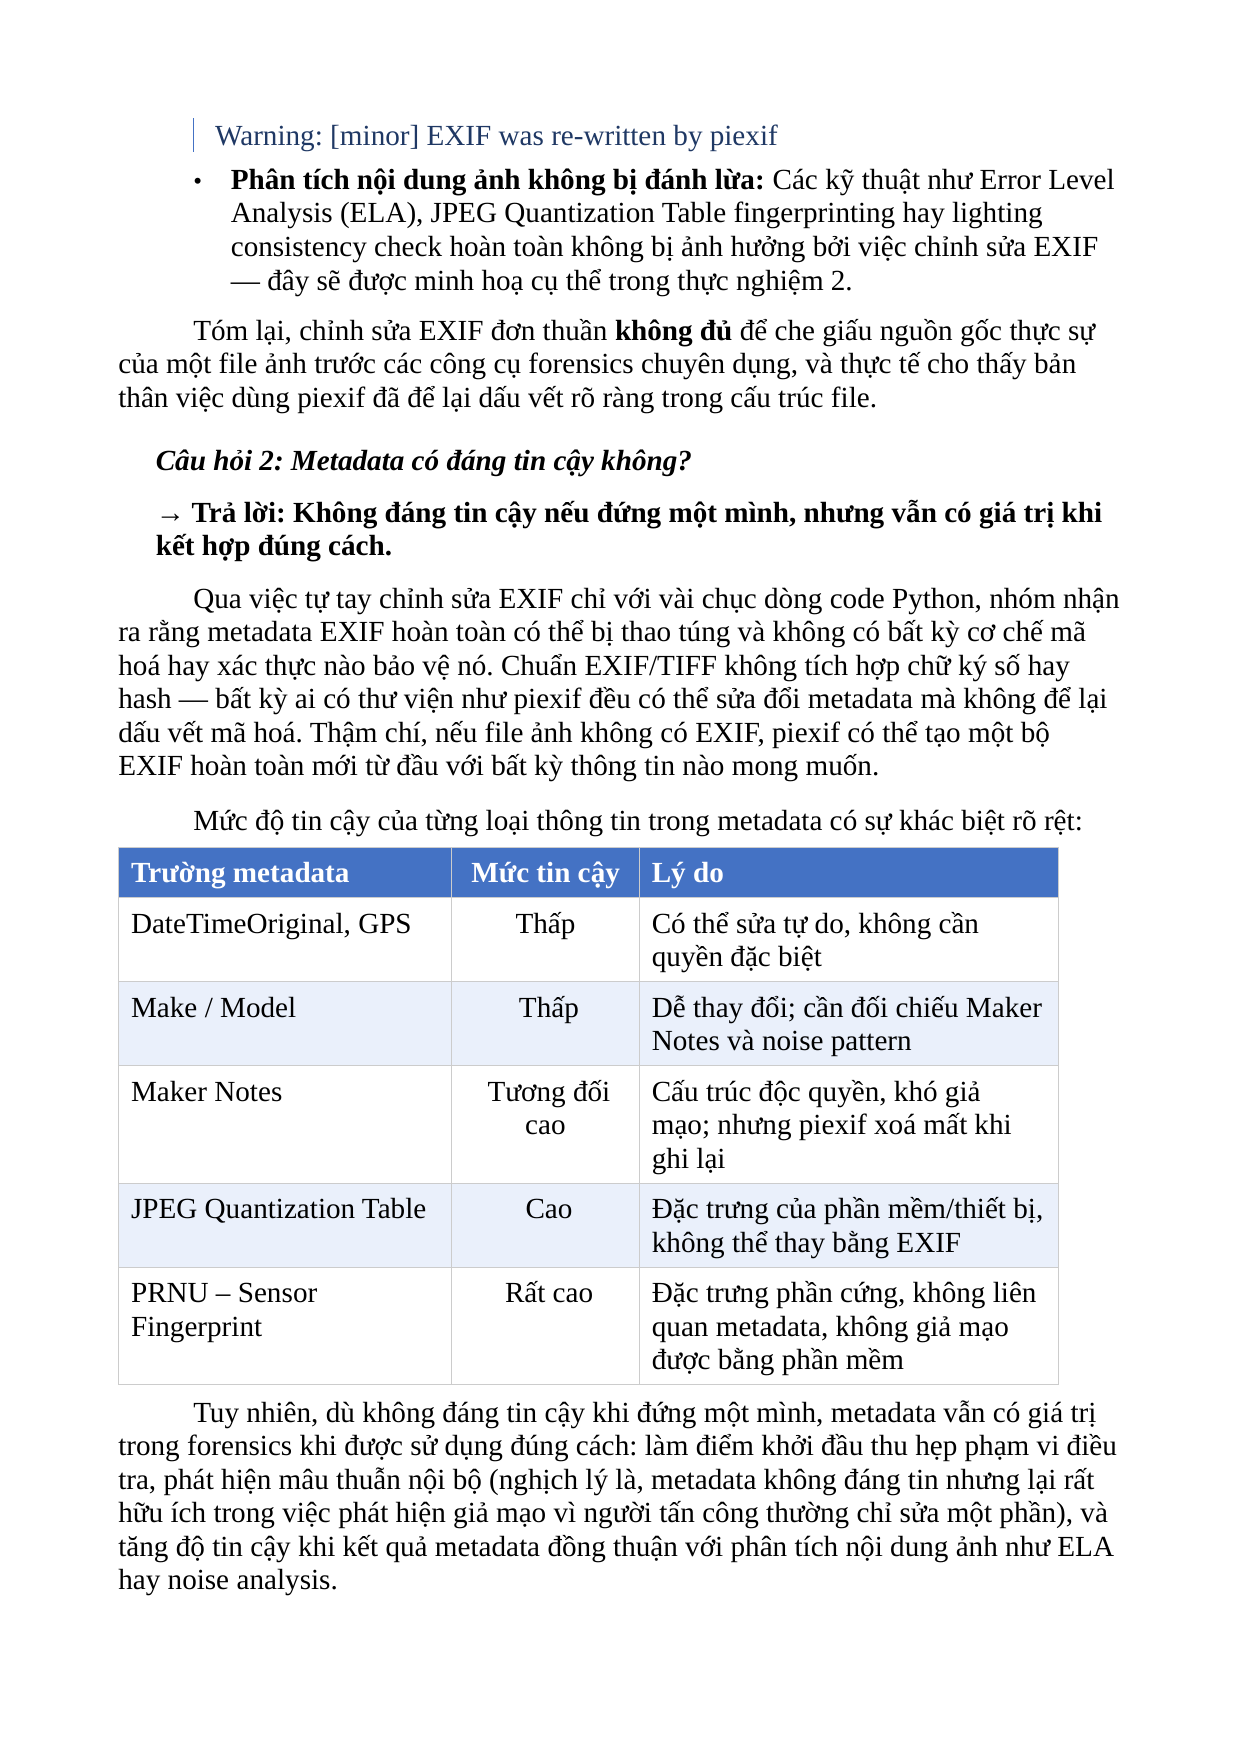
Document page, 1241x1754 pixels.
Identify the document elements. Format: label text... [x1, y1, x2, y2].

table_cell Cao [452, 1184, 639, 1267]
table_cell Make / Model [119, 982, 451, 1065]
list Phân tích nội dung ảnh không bị đánh lừa: Các kỹ thuật như Error Level Analysis (ELA), JPEG Quantization Table fingerprinting hay lighting consistency check hoàn toàn không bị ảnh hưởng bởi việc chỉnh sửa EXIF — đây sẽ được minh hoạ cụ thể trong thực nghiệm 2. [193, 162, 1122, 296]
table_cell Maker Notes [119, 1066, 451, 1183]
table_cell Rất cao [452, 1268, 639, 1384]
text Qua việc tự tay chỉnh sửa EXIF chỉ với vài chục dòng code Python, nhóm nhận ra rằng metadata EXIF hoàn toàn có thể bị thao túng và không có bất kỳ cơ chế mã hoá hay xác thực nào bảo vệ nó. Chuẩn EXIF/TIFF không tích hợp chữ ký số hay hash — bất kỳ ai có thư viện như piexif đều có thể sửa đổi metadata mà không để lại dấu vết mã hoá. Thậm chí, nếu file ảnh không có EXIF, piexif có thể tạo một bộ EXIF hoàn toàn mới từ đầu với bất kỳ thông tin nào mong muốn. [118, 581, 1122, 782]
text Câu hỏi 2: Metadata có đáng tin cậy không? [156, 443, 1122, 476]
table_cell Thấp [452, 982, 639, 1065]
table_cell Có thể sửa tự do, không cần quyền đặc biệt [640, 898, 1058, 981]
text Warning: [minor] EXIF was re-written by piexif [194, 118, 1122, 152]
text → Trả lời: Không đáng tin cậy nếu đứng một mình, nhưng vẫn có giá trị khi kết hợp đúng cách. [156, 495, 1122, 562]
table_cell JPEG Quantization Table [119, 1184, 451, 1267]
text Mức độ tin cậy của từng loại thông tin trong metadata có sự khác biệt rõ rệt: [118, 803, 1122, 836]
table_header Lý do [640, 848, 1058, 897]
table_header Mức tin cậy [452, 848, 639, 897]
text Tóm lại, chỉnh sửa EXIF đơn thuần không đủ để che giấu nguồn gốc thực sự của một file ảnh trước các công cụ forensics chuyên dụng, và thực tế cho thấy bản thân việc dùng piexif đã để lại dấu vết rõ ràng trong cấu trúc file. [118, 313, 1122, 413]
table_cell Tương đối cao [452, 1066, 639, 1183]
table_cell Thấp [452, 898, 639, 981]
table_cell Đặc trưng của phần mềm/thiết bị, không thể thay bằng EXIF [640, 1184, 1058, 1267]
table_cell Đặc trưng phần cứng, không liên quan metadata, không giả mạo được bằng phần mềm [640, 1268, 1058, 1384]
table_cell PRNU – Sensor Fingerprint [119, 1268, 451, 1384]
table_cell Cấu trúc độc quyền, khó giả mạo; nhưng piexif xoá mất khi ghi lại [640, 1066, 1058, 1183]
text Tuy nhiên, dù không đáng tin cậy khi đứng một mình, metadata vẫn có giá trị trong forensics khi được sử dụng đúng cách: làm điểm khởi đầu thu hẹp phạm vi điều tra, phát hiện mâu thuẫn nội bộ (nghịch lý là, metadata không đáng tin nhưng lại rất hữu ích trong việc phát hiện giả mạo vì người tấn công thường chỉ sửa một phần), và tăng độ tin cậy khi kết quả metadata đồng thuận với phân tích nội dung ảnh như ELA hay noise analysis. [118, 1395, 1122, 1596]
table_cell Dễ thay đổi; cần đối chiếu Maker Notes và noise pattern [640, 982, 1058, 1065]
table_header Trường metadata [119, 848, 451, 897]
table_cell DateTimeOriginal, GPS [119, 898, 451, 981]
